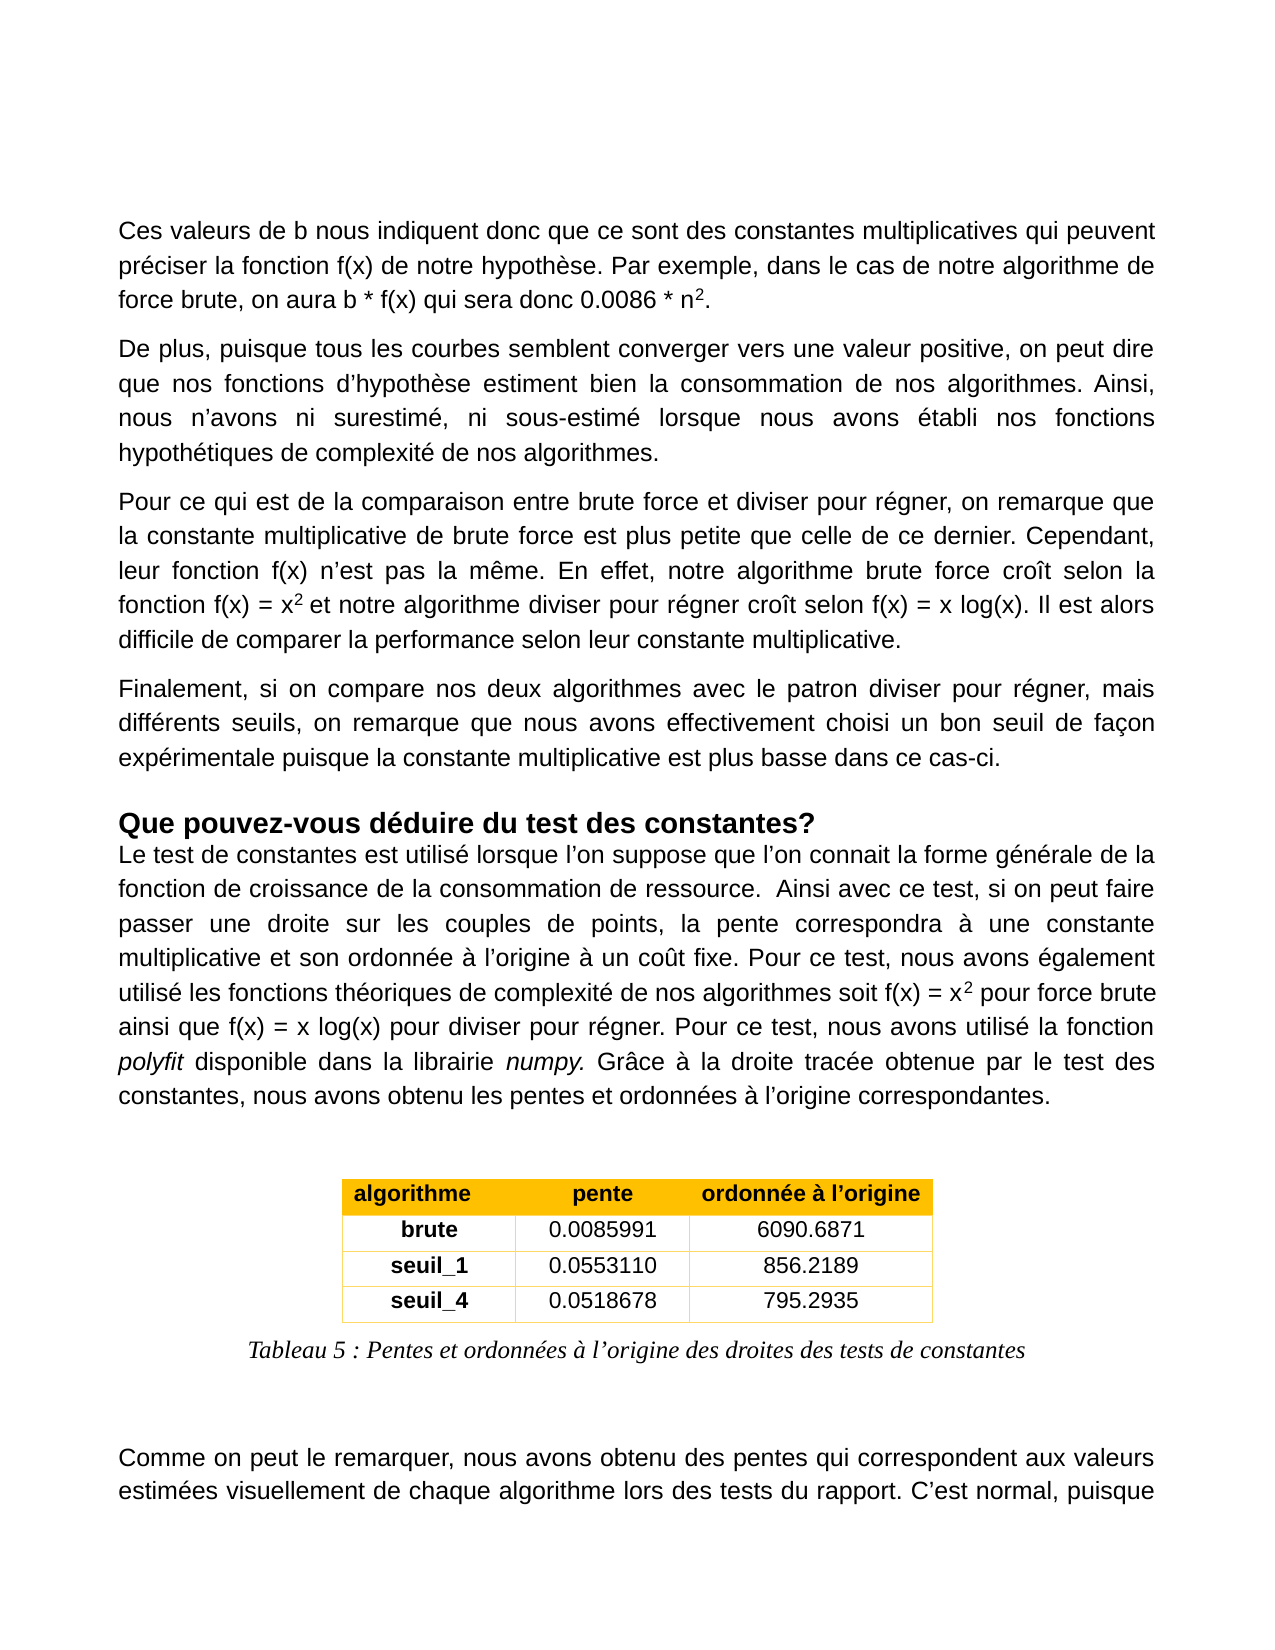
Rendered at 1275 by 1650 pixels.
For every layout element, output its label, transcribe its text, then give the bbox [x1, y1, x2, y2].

table_cell seuil_4 [343, 1287, 515, 1322]
table_cell seuil_1 [343, 1252, 515, 1286]
subtitle Que pouvez-vous déduire du test des constantes? [118, 806, 1157, 840]
text Le test de constantes est utilisé lorsque l’on suppose que l’on connait la forme générale de la fonction de croissance de la consommation de ressource. Ainsi avec ce test, si on peut faire passer une droite sur les couples de points, la pente correspondra à une constante multiplicative et son ordonnée à l’origine à un coût fixe. Pour ce test, nous avons également utilisé les fonctions théoriques de complexité de nos algorithmes soit f(x) = x2 pour force brute ainsi que f(x) = x log(x) pour diviser pour régner. Pour ce test, nous avons utilisé la fonction polyfit disponible dans la librairie numpy. Grâce à la droite tracée obtenue par le test des constantes, nous avons obtenu les pentes et ordonnées à l’origine correspondantes. [118, 840, 1157, 1110]
table_header ordonnée à l’origine [690, 1180, 932, 1215]
table_header algorithme [343, 1180, 516, 1215]
table_header pente [516, 1180, 689, 1215]
table_cell 0.0518678 [516, 1287, 689, 1322]
text De plus, puisque tous les courbes semblent converger vers une valeur positive, on peut dire que nos fonctions d’hypothèse estiment bien la consommation de nos algorithmes. Ainsi, nous n’avons ni surestimé, ni sous-estimé lorsque nous avons établi nos fonctions hypothétiques de complexité de nos algorithmes. [118, 334, 1157, 466]
table_cell 856.2189 [690, 1252, 932, 1286]
table_cell 0.0553110 [516, 1252, 689, 1286]
text Comme on peut le remarquer, nous avons obtenu des pentes qui correspondent aux valeurs estimées visuellement de chaque algorithme lors des tests du rapport. C’est normal, puisque [118, 1443, 1157, 1505]
text Pour ce qui est de la comparaison entre brute force et diviser pour régner, on remarque que la constante multiplicative de brute force est plus petite que celle de ce dernier. Cependant, leur fonction f(x) n’est pas la même. En effet, notre algorithme brute force croît selon la fonction f(x) = x2 et notre algorithme diviser pour régner croît selon f(x) = x log(x). Il est alors difficile de comparer la performance selon leur constante multiplicative. [118, 487, 1157, 653]
table_cell brute [343, 1216, 515, 1251]
text Finalement, si on compare nos deux algorithmes avec le patron diviser pour régner, mais différents seuils, on remarque que nous avons effectivement choisi un bon seuil de façon expérimentale puisque la constante multiplicative est plus basse dans ce cas-ci. [118, 674, 1157, 771]
table_cell 795.2935 [690, 1287, 932, 1322]
table_cell 0.0085991 [516, 1216, 689, 1251]
text Tableau 5 : Pentes et ordonnées à l’origine des droites des tests de constantes [118, 1335, 1157, 1364]
text Ces valeurs de b nous indiquent donc que ce sont des constantes multiplicatives qui peuvent préciser la fonction f(x) de notre hypothèse. Par exemple, dans le cas de notre algorithme de force brute, on aura b * f(x) qui sera donc 0.0086 * n2. [118, 216, 1157, 314]
table_cell 6090.6871 [690, 1216, 932, 1251]
